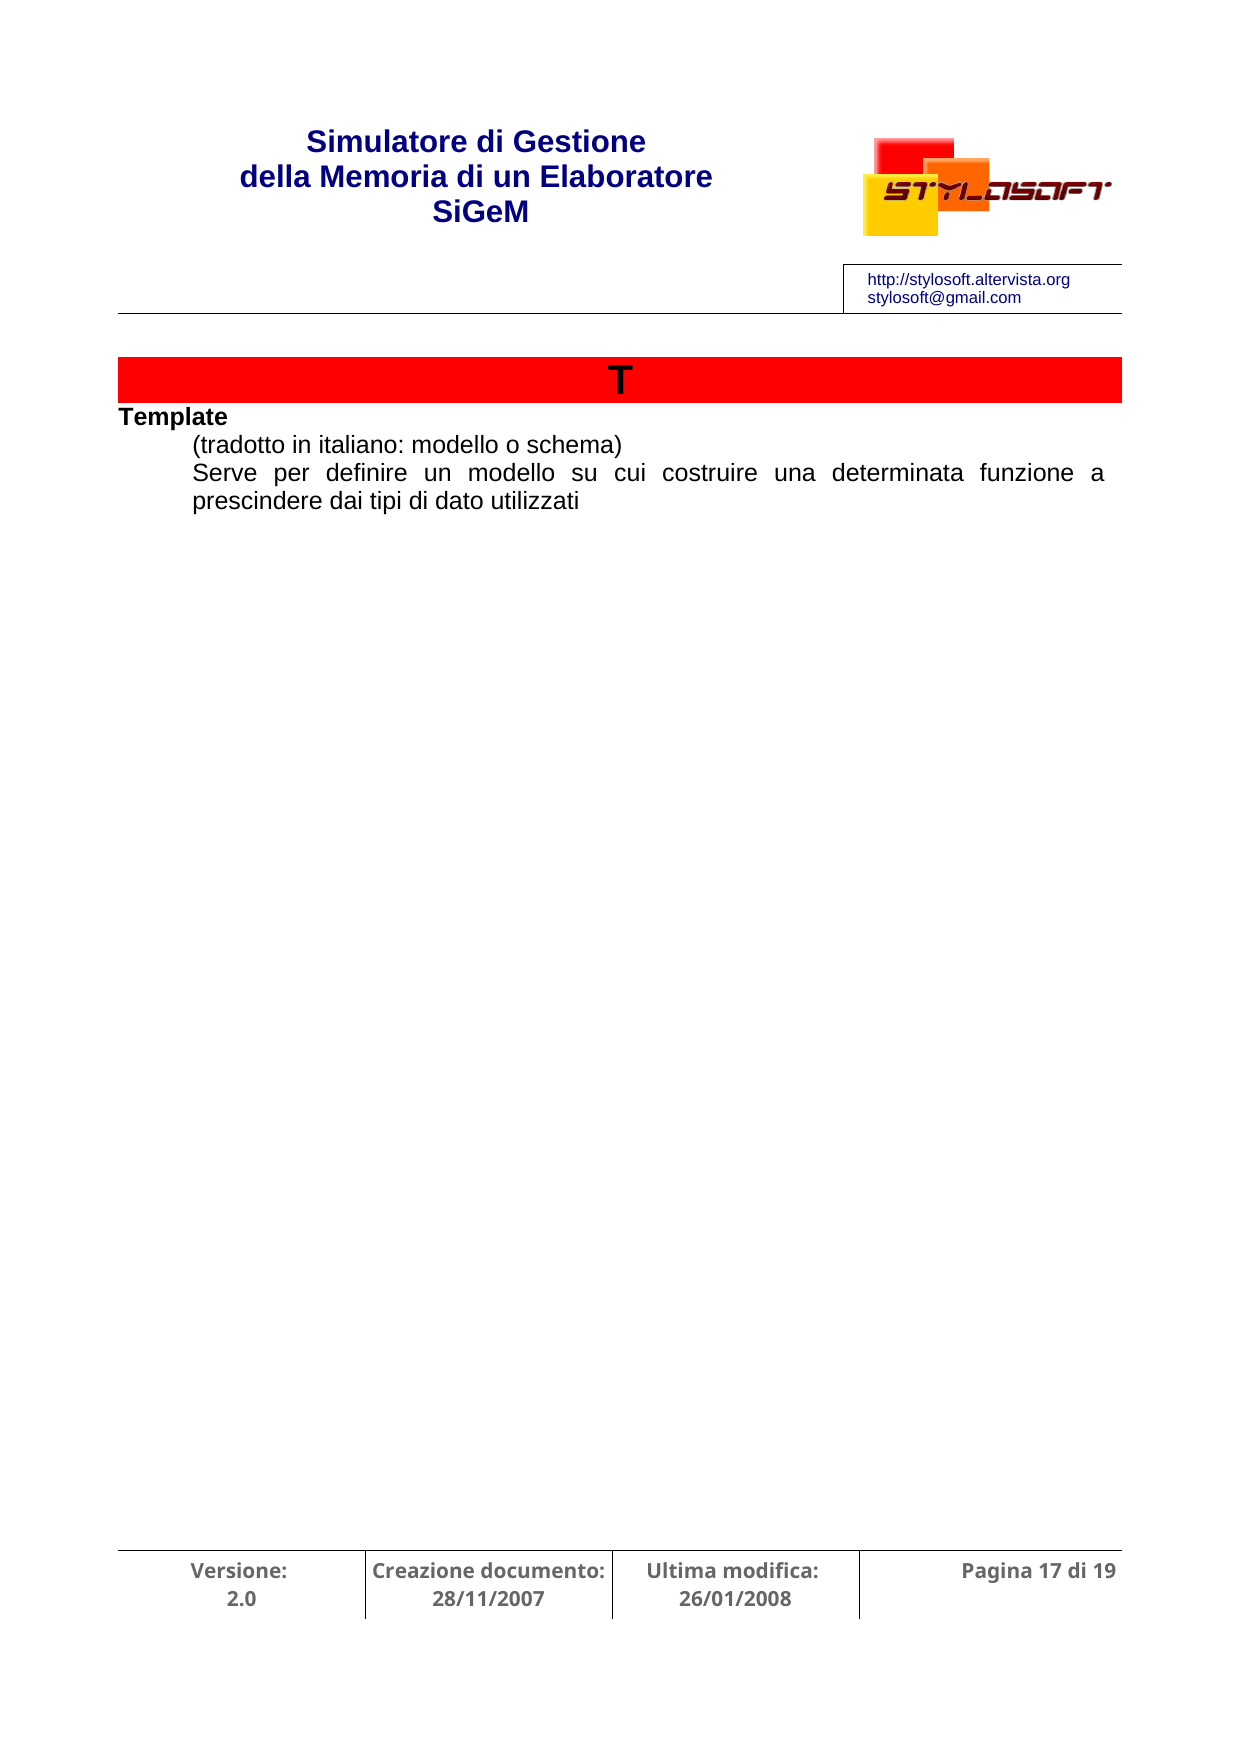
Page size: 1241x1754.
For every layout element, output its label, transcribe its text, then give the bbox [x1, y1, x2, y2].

text Serve per definire un modello su cui costruire una determinata funzione a prescindere dai tipi di dato utilizzati [118, 459, 1122, 515]
text Template [118, 403, 1122, 431]
text T [118, 357, 1122, 403]
text (tradotto in italiano: modello o schema) [118, 431, 1122, 459]
picture [848, 123, 1117, 247]
